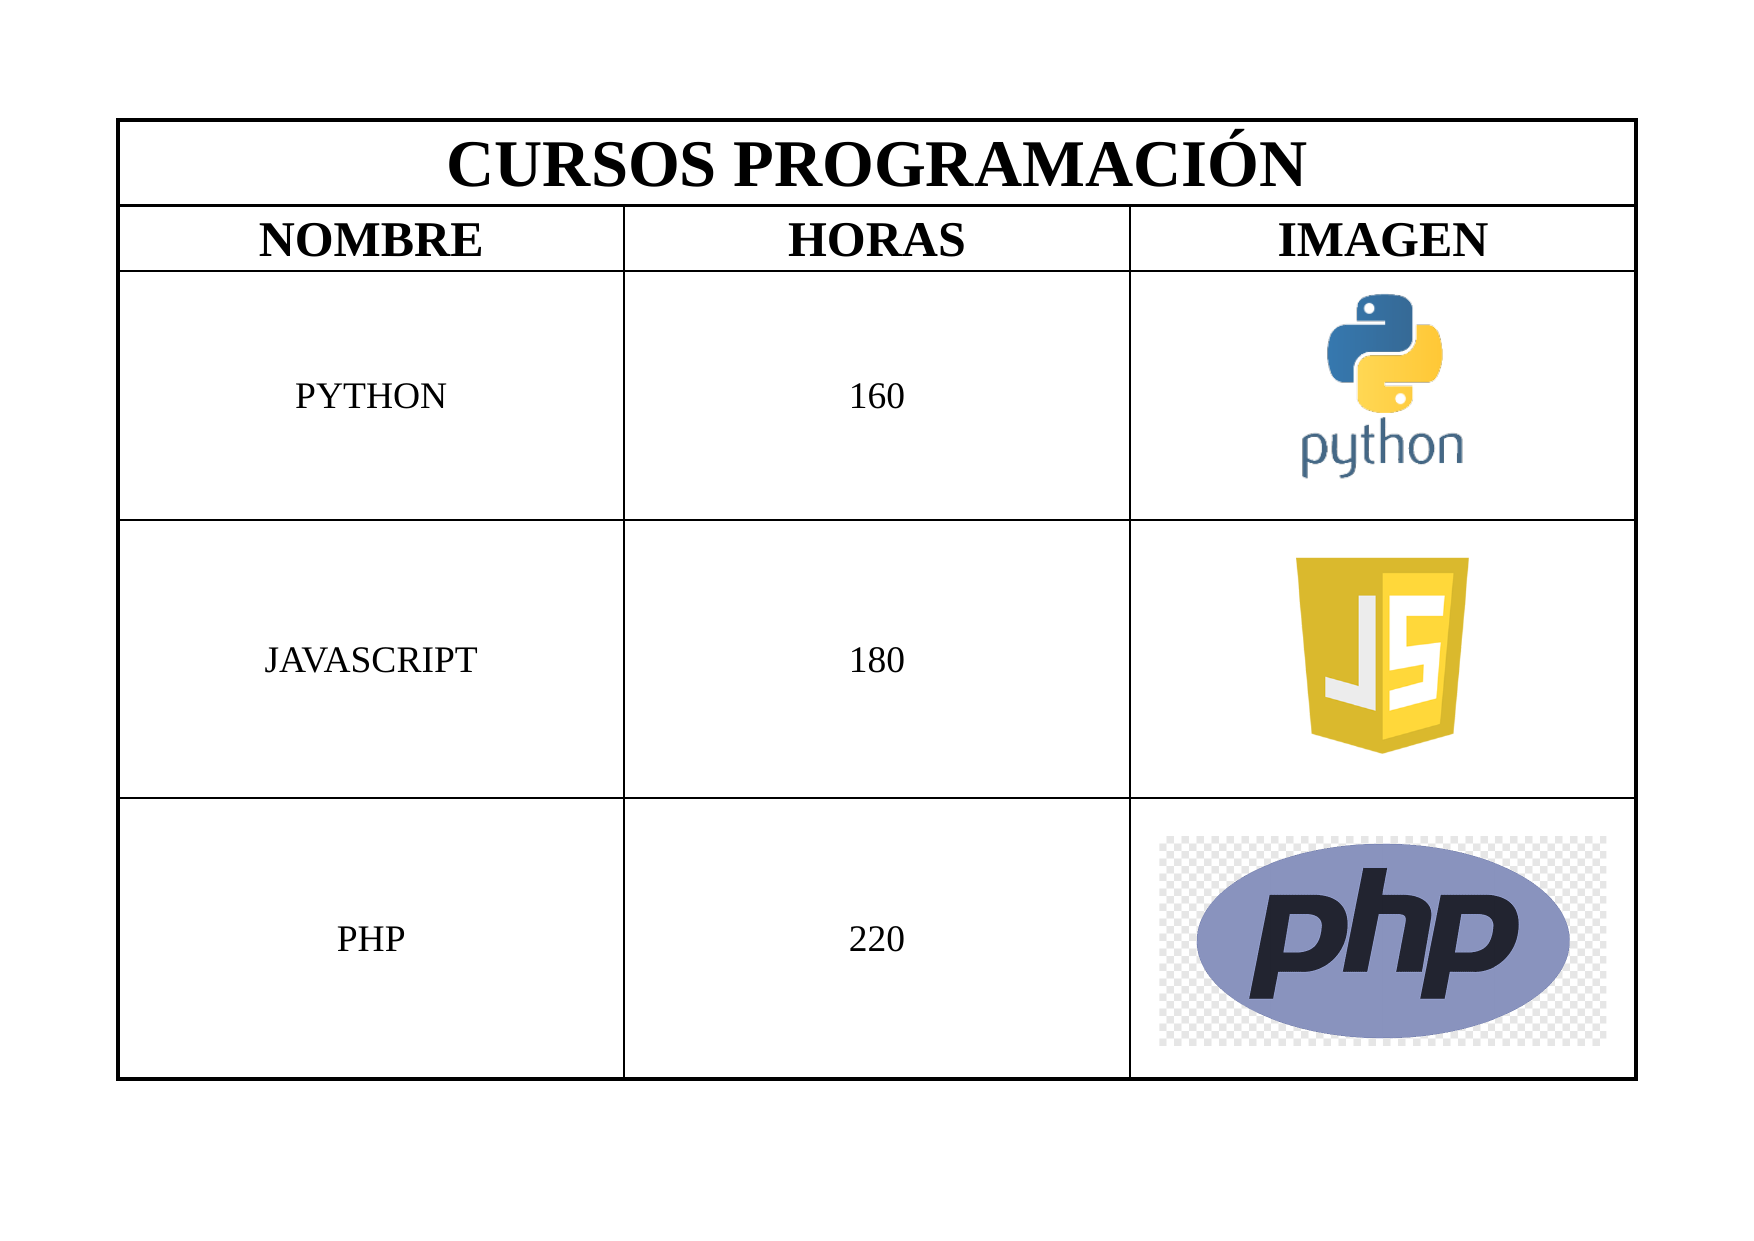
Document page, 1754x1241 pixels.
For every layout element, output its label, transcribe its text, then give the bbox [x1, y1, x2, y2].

table_cell [1131, 272, 1634, 519]
table_cell 220 [625, 799, 1129, 1077]
picture [1188, 546, 1577, 765]
table_cell NOMBRE [120, 207, 623, 270]
picture [1159, 836, 1607, 1046]
table_cell 160 [625, 272, 1129, 519]
table_cell [1131, 521, 1634, 796]
table_cell IMAGEN [1131, 207, 1634, 270]
table_cell [1131, 799, 1634, 1077]
table_cell JAVASCRIPT [120, 521, 623, 796]
table_header CURSOS PROGRAMACIÓN [120, 122, 1634, 204]
table_cell PHP [120, 799, 623, 1077]
picture [1187, 291, 1579, 487]
table_cell 180 [625, 521, 1129, 796]
table_cell HORAS [625, 207, 1129, 270]
table_cell PYTHON [120, 272, 623, 519]
